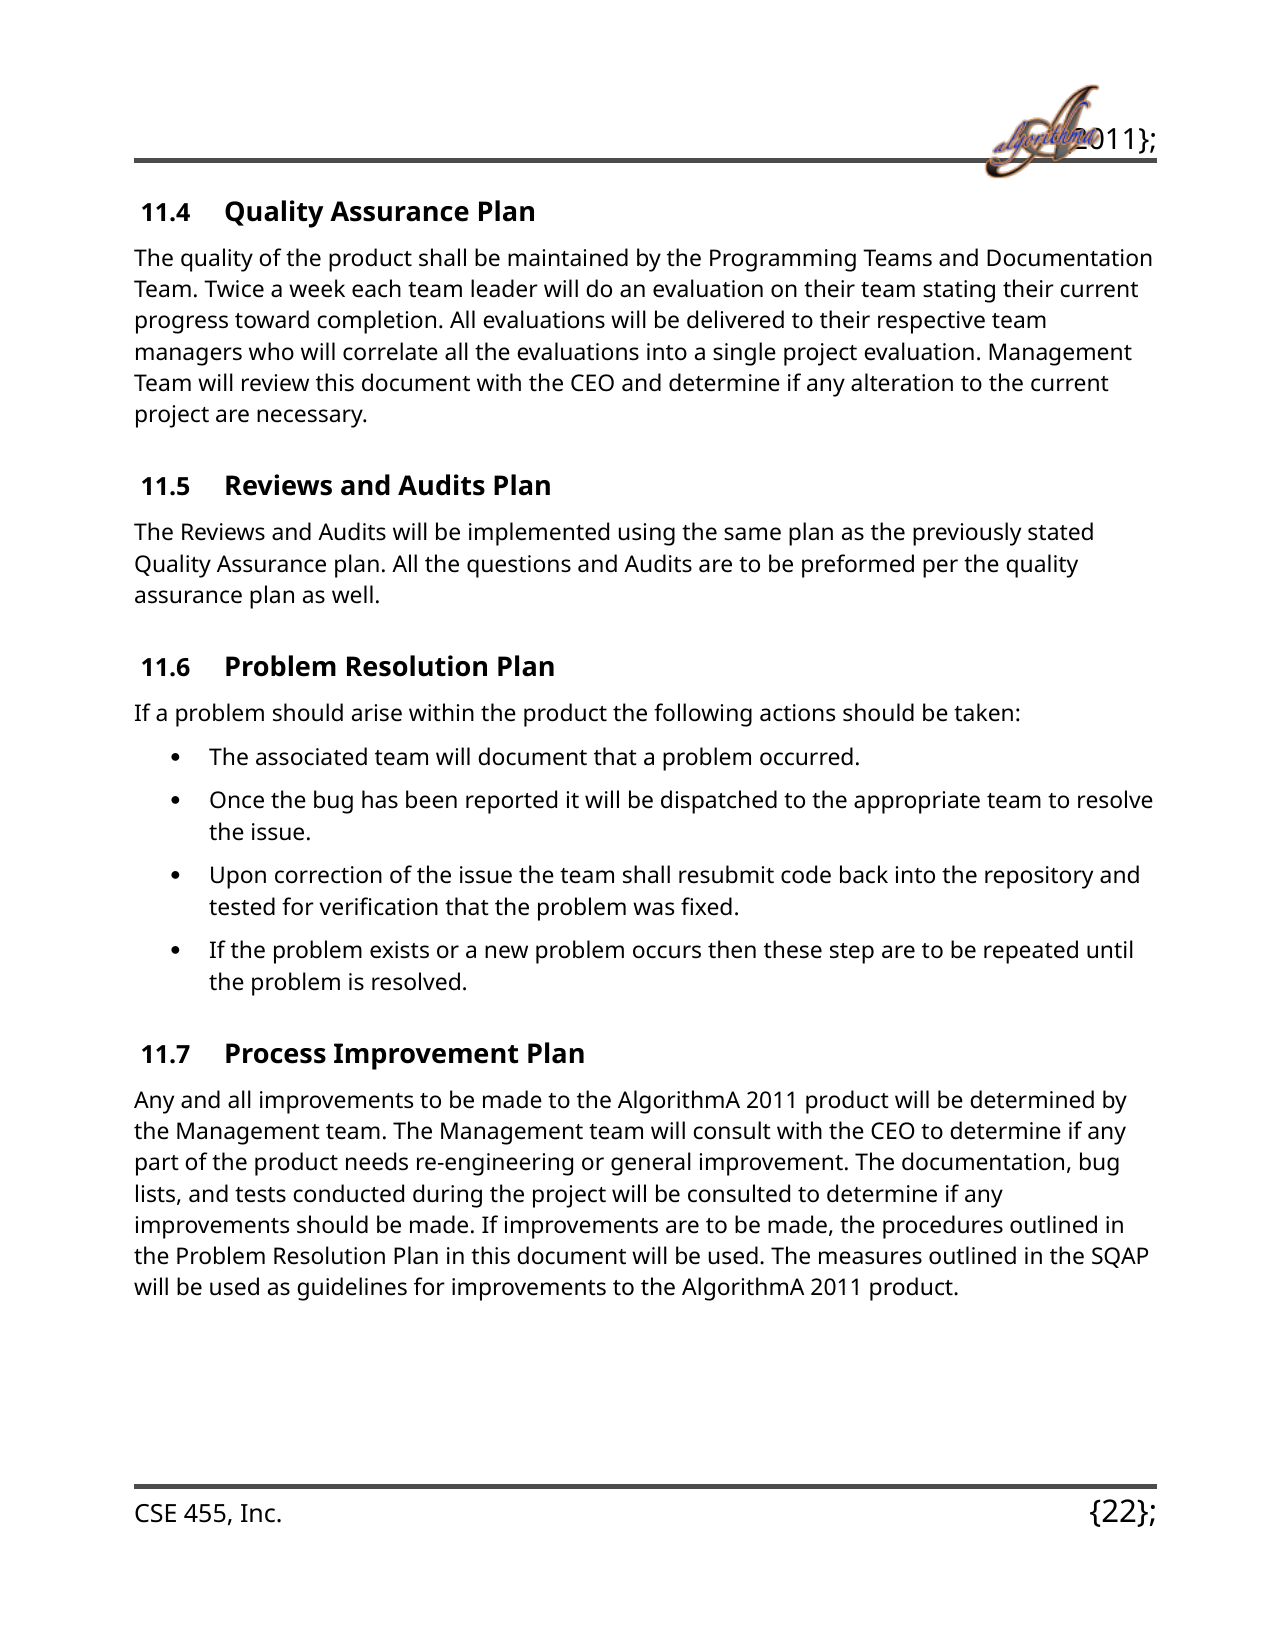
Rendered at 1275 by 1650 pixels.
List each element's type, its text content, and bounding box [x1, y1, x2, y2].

text The Reviews and Audits will be implemented using the same plan as the previously stated Quality Assurance plan. All the questions and Audits are to be preformed per the quality assurance plan as well. [134, 516, 1157, 610]
subtitle Quality Assurance Plan [134, 192, 1157, 229]
subtitle Problem Resolution Plan [134, 647, 1157, 684]
picture [982, 83, 1103, 180]
text Any and all improvements to be made to the AlgorithmA 2011 product will be determined by the Management team. The Management team will consult with the CEO to determine if any part of the product needs re‐engineering or general improvement. The documentation, bug lists, and tests conducted during the project will be consulted to determine if any improvements should be made. If improvements are to be made, the procedures outlined in the Problem Resolution Plan in this document will be used. The measures outlined in the SQAP will be used as guidelines for improvements to the AlgorithmA 2011 product. [134, 1084, 1157, 1302]
subtitle Process Improvement Plan [134, 1034, 1157, 1071]
text If a problem should arise within the product the following actions should be taken: [134, 697, 1157, 728]
list Upon correction of the issue the team shall resubmit code back into the repository and tested for verification that the problem was fixed. [171, 859, 1157, 922]
subtitle Reviews and Audits Plan [134, 467, 1157, 504]
list The associated team will document that a problem occurred. [171, 741, 1157, 772]
list If the problem exists or a new problem occurs then these step are to be repeated until the problem is resolved. [171, 934, 1157, 997]
text The quality of the product shall be maintained by the Programming Teams and Documentation Team. Twice a week each team leader will do an evaluation on their team stating their current progress toward completion. All evaluations will be delivered to their respective team managers who will correlate all the evaluations into a single project evaluation. Management Team will review this document with the CEO and determine if any alteration to the current project are necessary. [134, 242, 1157, 429]
list Once the bug has been reported it will be dispatched to the appropriate team to resolve the issue. [171, 784, 1157, 847]
